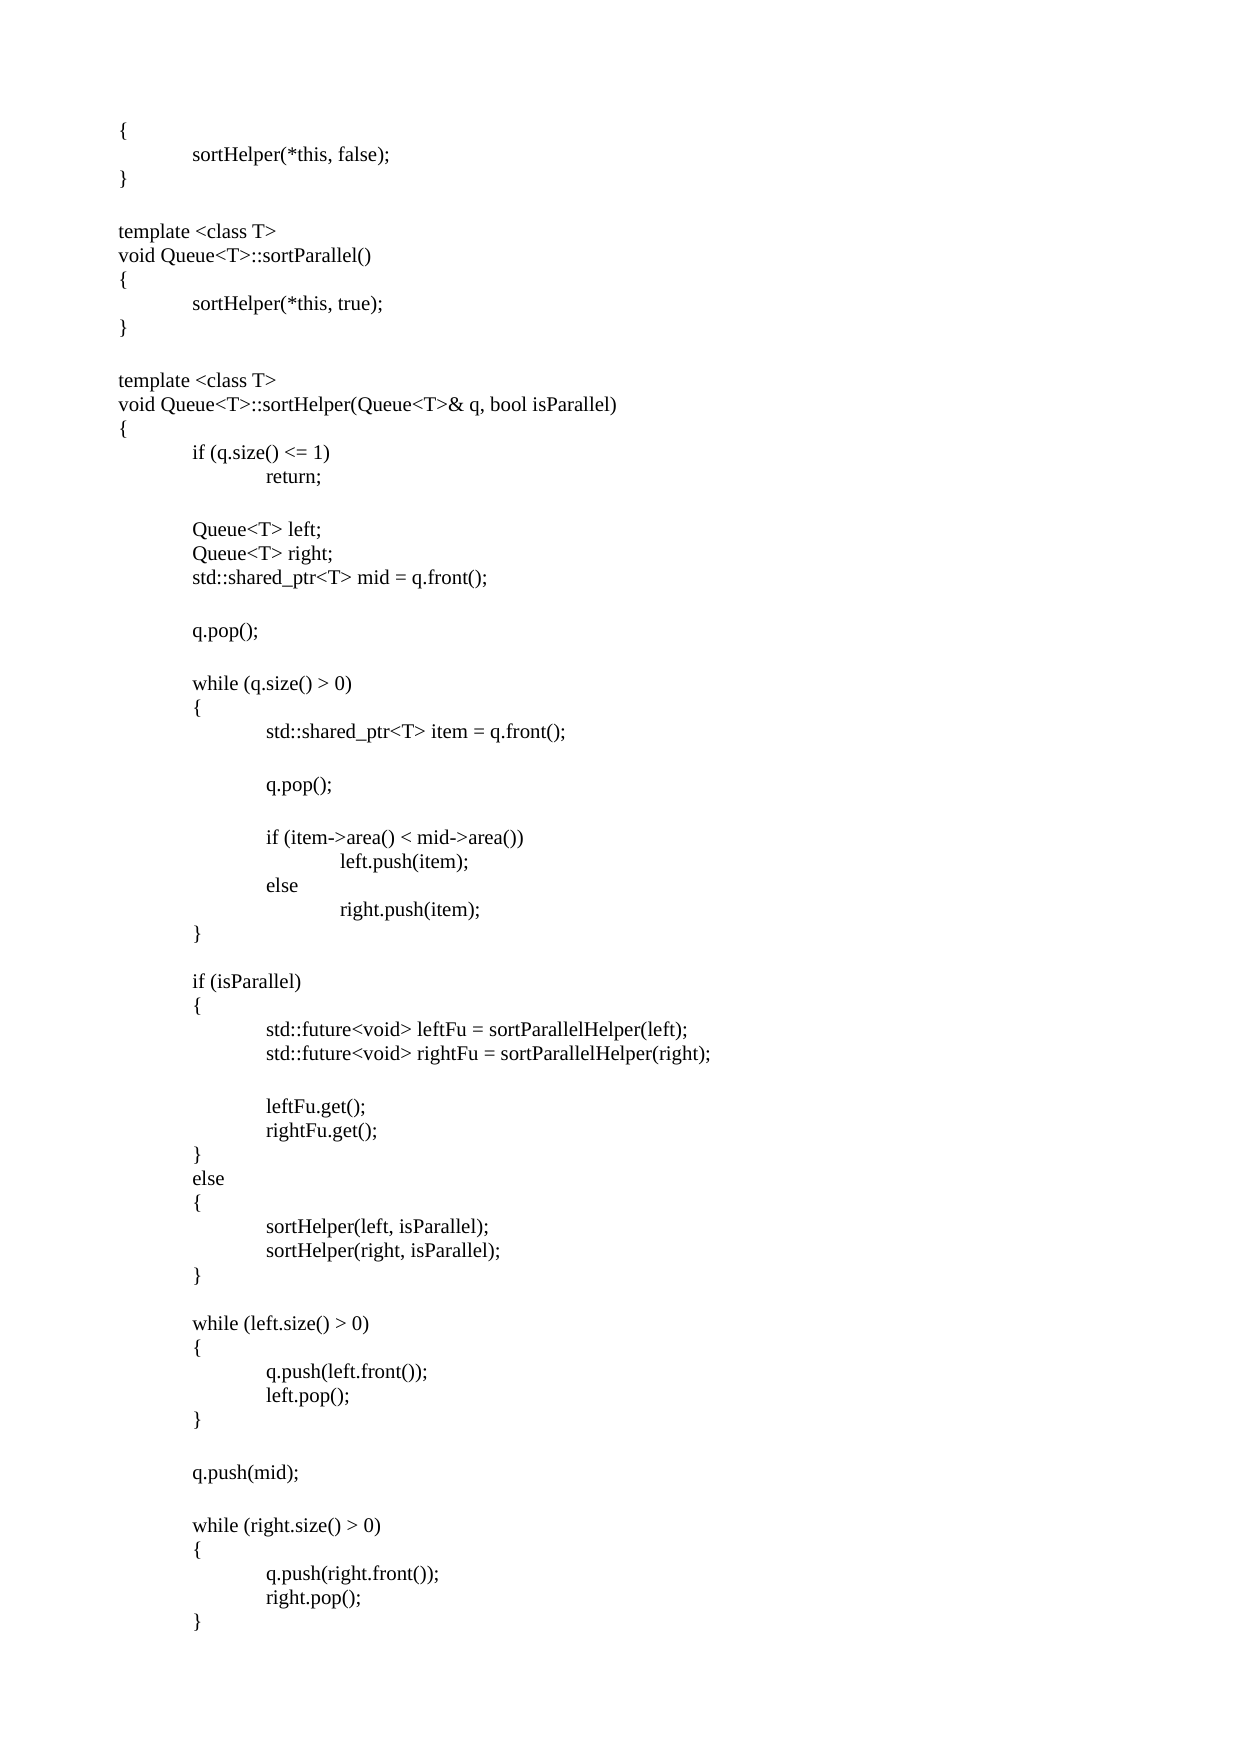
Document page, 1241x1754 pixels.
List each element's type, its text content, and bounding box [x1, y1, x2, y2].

list if (item->area() < mid->area()) [118, 825, 1122, 849]
list right.push(item); [118, 897, 1122, 921]
list } [118, 1142, 1122, 1166]
list } [118, 166, 1122, 190]
list left.push(item); [118, 849, 1122, 873]
list std::shared_ptr<T> mid = q.front(); [118, 565, 1122, 589]
list sortHelper(left, isParallel); [118, 1214, 1122, 1238]
list left.pop(); [118, 1383, 1122, 1407]
list { [118, 416, 1122, 440]
list } [118, 921, 1122, 945]
list right.pop(); [118, 1585, 1122, 1609]
list q.push(left.front()); [118, 1359, 1122, 1383]
list while (right.size() > 0) [118, 1512, 1122, 1537]
list std::future<void> leftFu = sortParallelHelper(left); [118, 1017, 1122, 1041]
list sortHelper(*this, true); [118, 291, 1122, 315]
list std::shared_ptr<T> item = q.front(); [118, 719, 1122, 743]
list } [118, 1609, 1122, 1633]
list { [118, 1335, 1122, 1359]
list { [118, 267, 1122, 291]
list while (left.size() > 0) [118, 1311, 1122, 1335]
list else [118, 873, 1122, 897]
list q.push(right.front()); [118, 1561, 1122, 1585]
list sortHelper(right, isParallel); [118, 1238, 1122, 1262]
list std::future<void> rightFu = sortParallelHelper(right); [118, 1041, 1122, 1065]
list rightFu.get(); [118, 1118, 1122, 1142]
list q.push(mid); [118, 1460, 1122, 1484]
list return; [118, 464, 1122, 488]
list else [118, 1166, 1122, 1190]
list { [118, 118, 1122, 142]
list } [118, 315, 1122, 339]
list sortHelper(*this, false); [118, 142, 1122, 166]
list void Queue<T>::sortParallel() [118, 243, 1122, 267]
list } [118, 1407, 1122, 1431]
list Queue<T> left; [118, 517, 1122, 541]
list { [118, 695, 1122, 719]
list if (q.size() <= 1) [118, 440, 1122, 464]
list Queue<T> right; [118, 541, 1122, 565]
list q.pop(); [118, 772, 1122, 796]
list leftFu.get(); [118, 1094, 1122, 1118]
list if (isParallel) [118, 969, 1122, 993]
list q.pop(); [118, 618, 1122, 642]
list { [118, 1537, 1122, 1561]
list { [118, 993, 1122, 1017]
list template <class T> [118, 368, 1122, 392]
list } [118, 1262, 1122, 1287]
list while (q.size() > 0) [118, 671, 1122, 695]
list void Queue<T>::sortHelper(Queue<T>& q, bool isParallel) [118, 392, 1122, 416]
list { [118, 1190, 1122, 1214]
list template <class T> [118, 219, 1122, 243]
